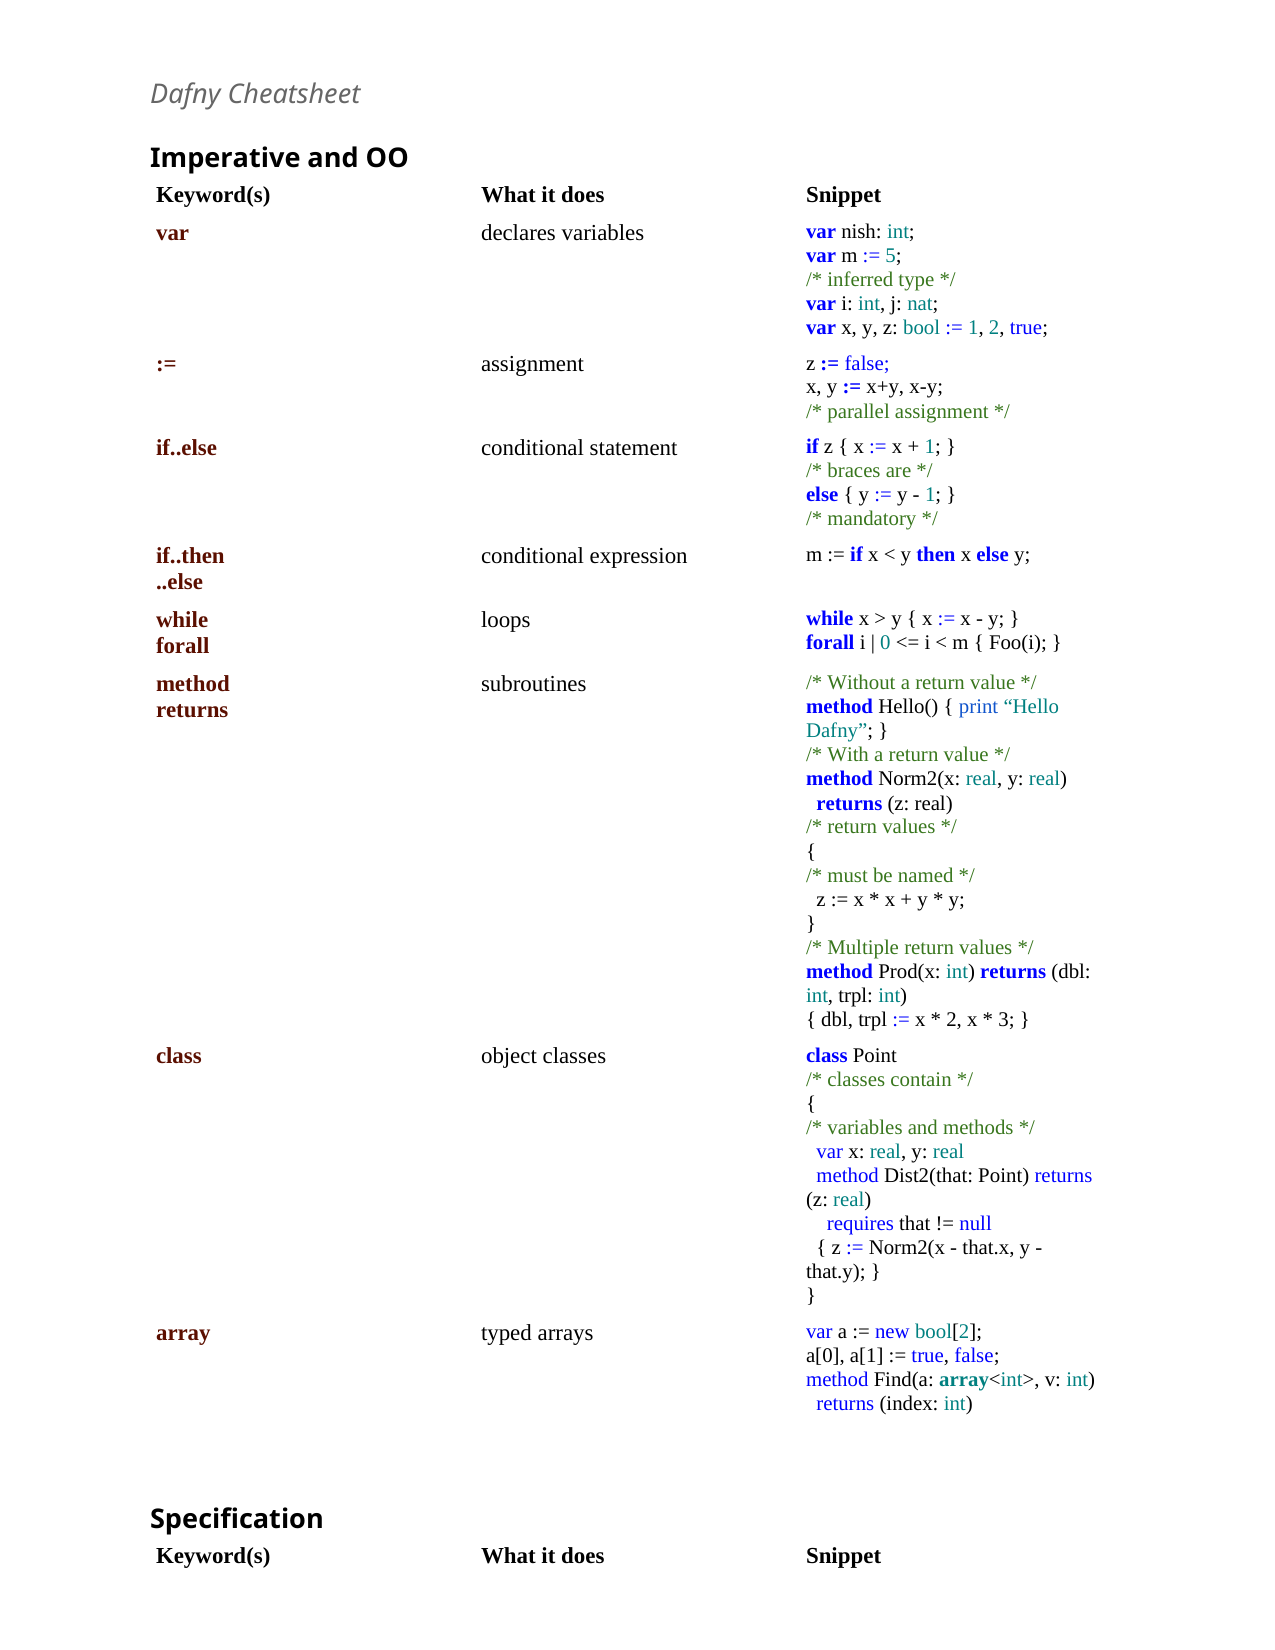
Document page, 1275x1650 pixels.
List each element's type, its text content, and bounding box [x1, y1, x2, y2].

table_cell if..then ..else [150, 536, 475, 600]
table_cell while x > y { x := x - y; } forall i | 0 <= i < m { Foo(i); } [800, 600, 1125, 664]
table_cell while forall [150, 600, 475, 664]
table_cell declares variables [475, 213, 800, 345]
table_header Snippet [800, 175, 1125, 213]
table_cell class [150, 1037, 475, 1313]
table_header Keyword(s) [150, 1536, 475, 1574]
table_cell method returns [150, 664, 475, 1037]
table_cell := [150, 345, 475, 428]
table_cell var a := new bool[2]; a[0], a[1] := true, false; method Find(a: array<int>, v: int) returns (index: int) [800, 1313, 1125, 1421]
table_cell z := false; x, y := x+y, x-y; /* parallel assignment */ [800, 345, 1125, 428]
table_cell class Point /* classes contain */ { /* variables and methods */ var x: real, y: real method Dist2(that: Point) returns (z: real) requires that != null { z := Norm2(x - that.x, y - that.y); } } [800, 1037, 1125, 1313]
table_cell conditional statement [475, 428, 800, 536]
table_cell typed arrays [475, 1313, 800, 1421]
table_cell /* Without a return value */ method Hello() { print “Hello Dafny”; } /* With a return value */ method Norm2(x: real, y: real) returns (z: real) /* return values */ { /* must be named */ z := x * x + y * y; } /* Multiple return values */ method Prod(x: int) returns (dbl: int, trpl: int) { dbl, trpl := x * 2, x * 3; } [800, 664, 1125, 1037]
table_cell assignment [475, 345, 800, 428]
table_header Keyword(s) [150, 175, 475, 213]
table_cell object classes [475, 1037, 800, 1313]
table_cell if..else [150, 428, 475, 536]
table_cell subroutines [475, 664, 800, 1037]
table_cell array [150, 1313, 475, 1421]
table_header What it does [475, 1536, 800, 1574]
table_cell if z { x := x + 1; } /* braces are */ else { y := y - 1; } /* mandatory */ [800, 428, 1125, 536]
table_header What it does [475, 175, 800, 213]
table_cell loops [475, 600, 800, 664]
text Specification [150, 1499, 1125, 1536]
table_cell m := if x < y then x else y; [800, 536, 1125, 600]
text Dafny Cheatsheet [150, 75, 1125, 112]
text Imperative and OO [150, 138, 1125, 175]
table_cell var [150, 213, 475, 345]
table_cell var nish: int; var m := 5; /* inferred type */ var i: int, j: nat; var x, y, z: bool := 1, 2, true; [800, 213, 1125, 345]
table_header Snippet [800, 1536, 1125, 1574]
table_cell conditional expression [475, 536, 800, 600]
